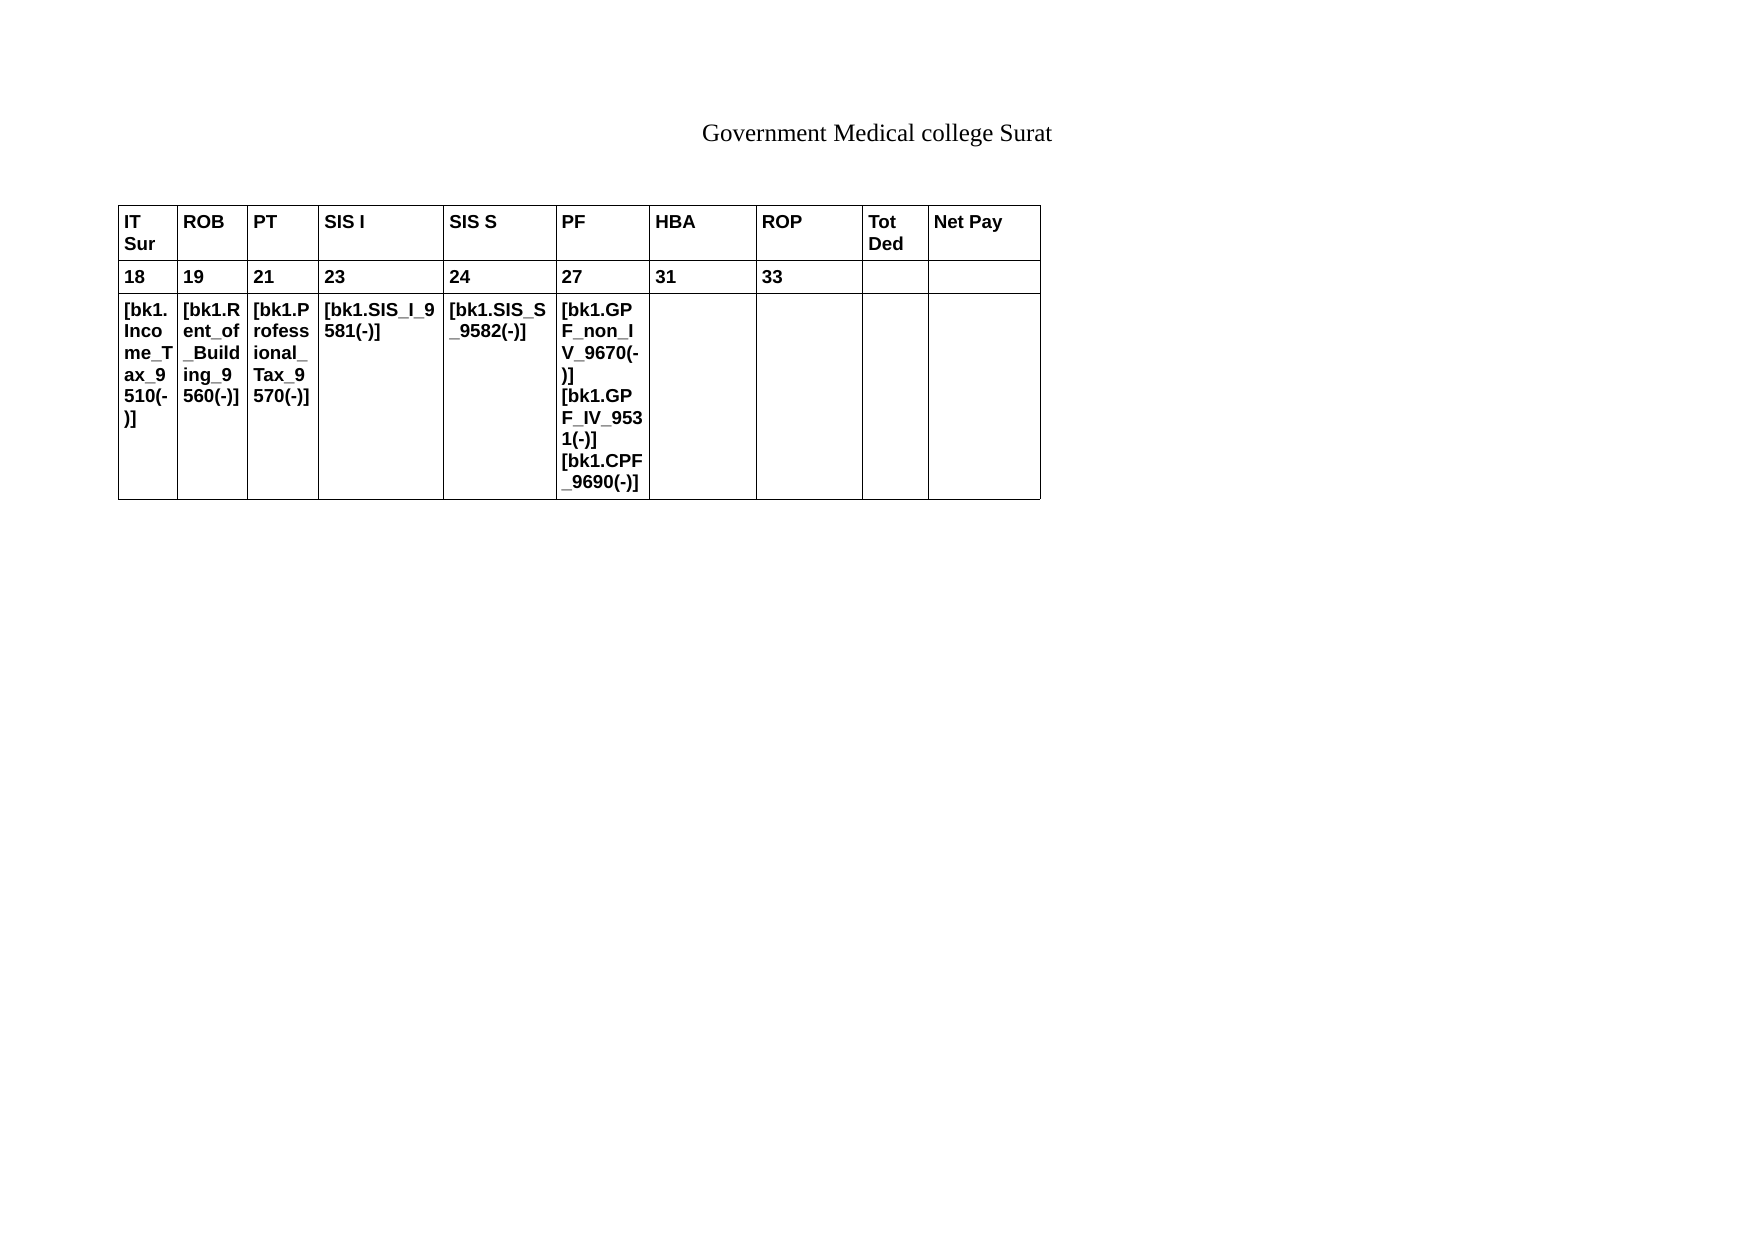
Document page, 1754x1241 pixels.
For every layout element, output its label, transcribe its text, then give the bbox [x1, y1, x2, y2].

table_header ROB [178, 206, 247, 260]
table_header SIS I [319, 206, 443, 260]
table_cell 31 [650, 261, 756, 293]
table_cell [929, 261, 1040, 293]
table_header PF [557, 206, 649, 260]
table_header Tot Ded [863, 206, 928, 260]
table_cell 24 [444, 261, 556, 293]
table_cell 33 [757, 261, 862, 293]
table_header Net Pay [929, 206, 1040, 260]
table_cell [929, 294, 1040, 498]
table_header PT [248, 206, 318, 260]
table_cell 23 [319, 261, 443, 293]
table_header HBA [650, 206, 756, 260]
table_cell [bk1.Professional_Tax_9570(-)] [248, 294, 318, 498]
table_cell 21 [248, 261, 318, 293]
table_cell [bk1.GPF_non_IV_9670(-)] [bk1.GPF_IV_9531(-)] [bk1.CPF_9690(-)] [557, 294, 649, 498]
table_header SIS S [444, 206, 556, 260]
table_cell 19 [178, 261, 247, 293]
table_cell [bk1.Income_Tax_9510(-)] [119, 294, 177, 498]
table_header ROP [757, 206, 862, 260]
table_header IT Sur [119, 206, 177, 260]
table_cell [863, 294, 928, 498]
table_cell [bk1.Rent_of_Building_9560(-)] [178, 294, 247, 498]
table_cell [bk1.SIS_S_9582(-)] [444, 294, 556, 498]
table_cell [650, 294, 756, 498]
table_cell [863, 261, 928, 293]
table_cell 27 [557, 261, 649, 293]
table_cell 18 [119, 261, 177, 293]
table_cell [757, 294, 862, 498]
table_cell [bk1.SIS_I_9581(-)] [319, 294, 443, 498]
